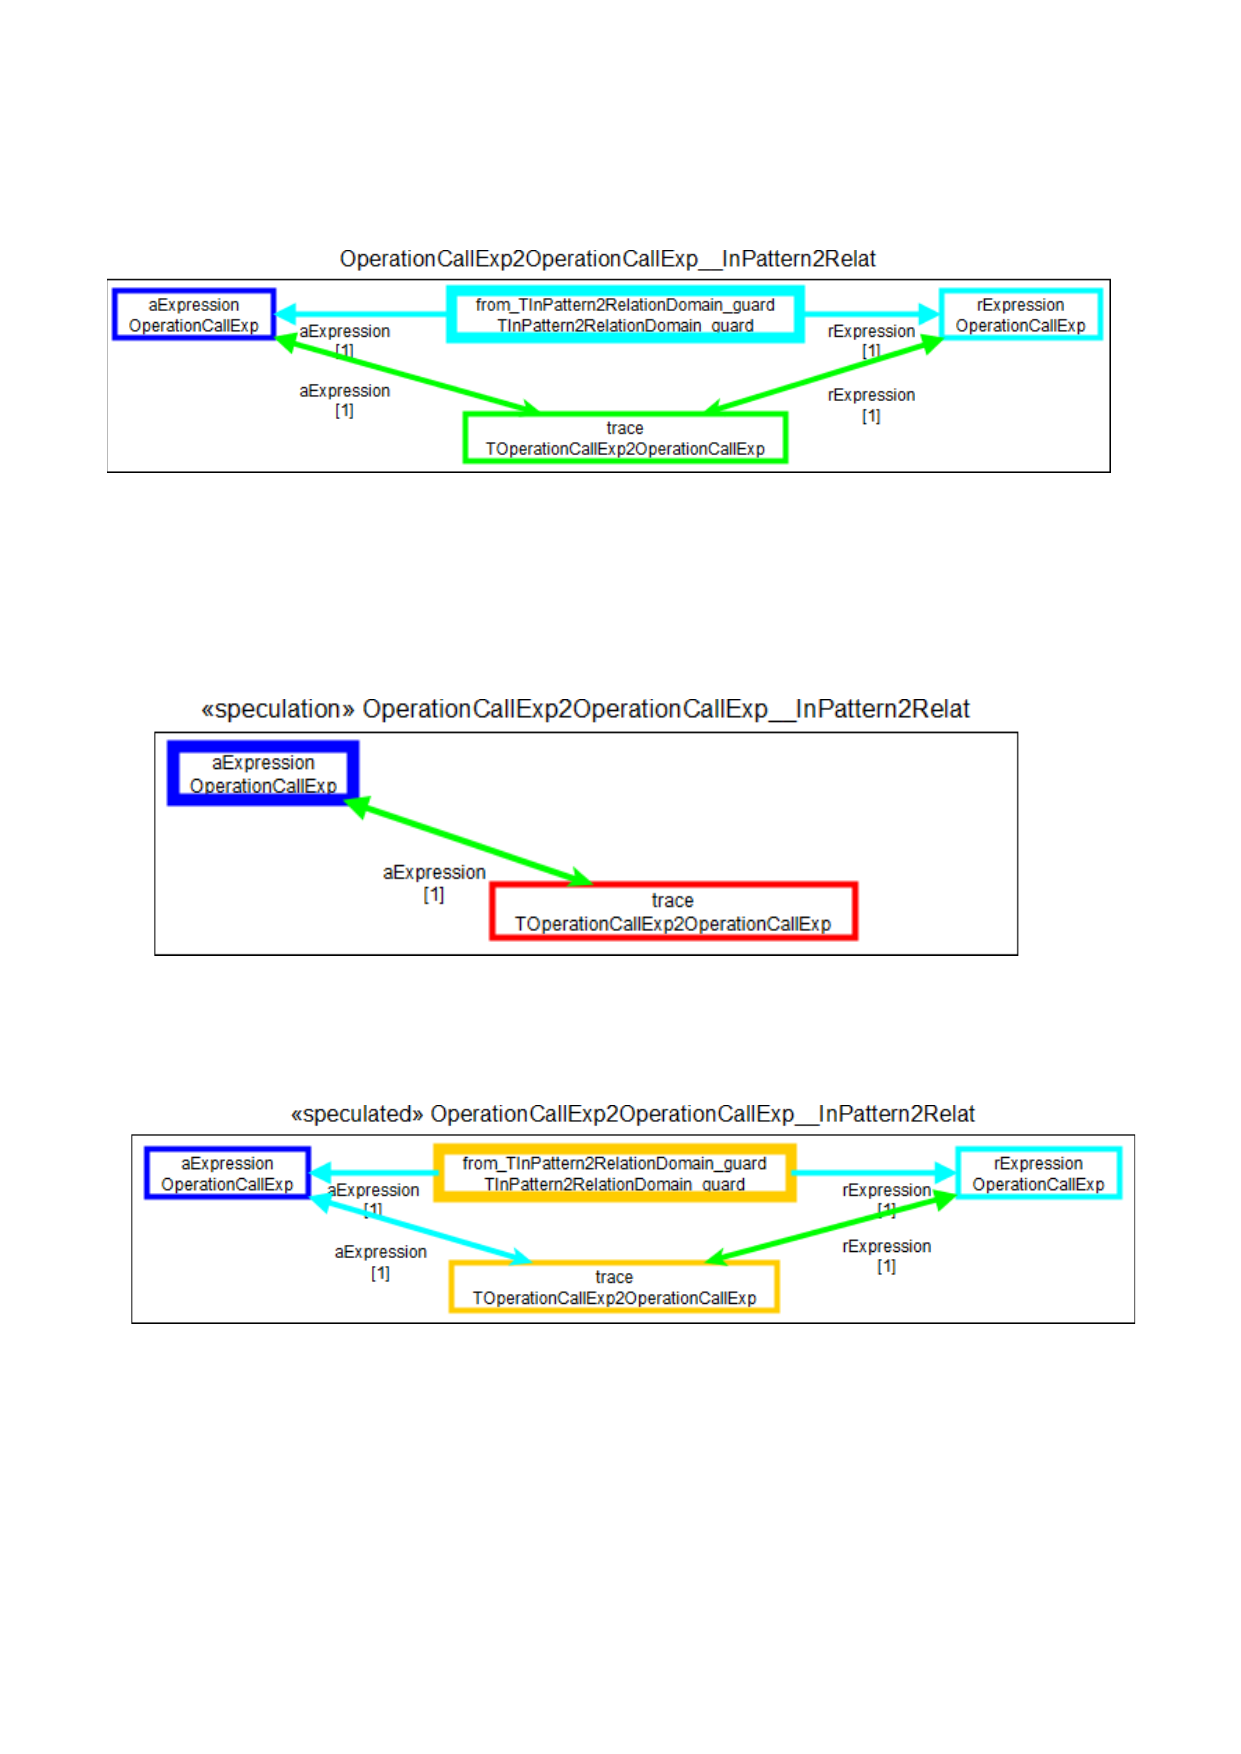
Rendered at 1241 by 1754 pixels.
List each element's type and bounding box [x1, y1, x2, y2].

picture [107, 250, 1111, 473]
picture [154, 699, 1019, 956]
picture [131, 1105, 1135, 1324]
